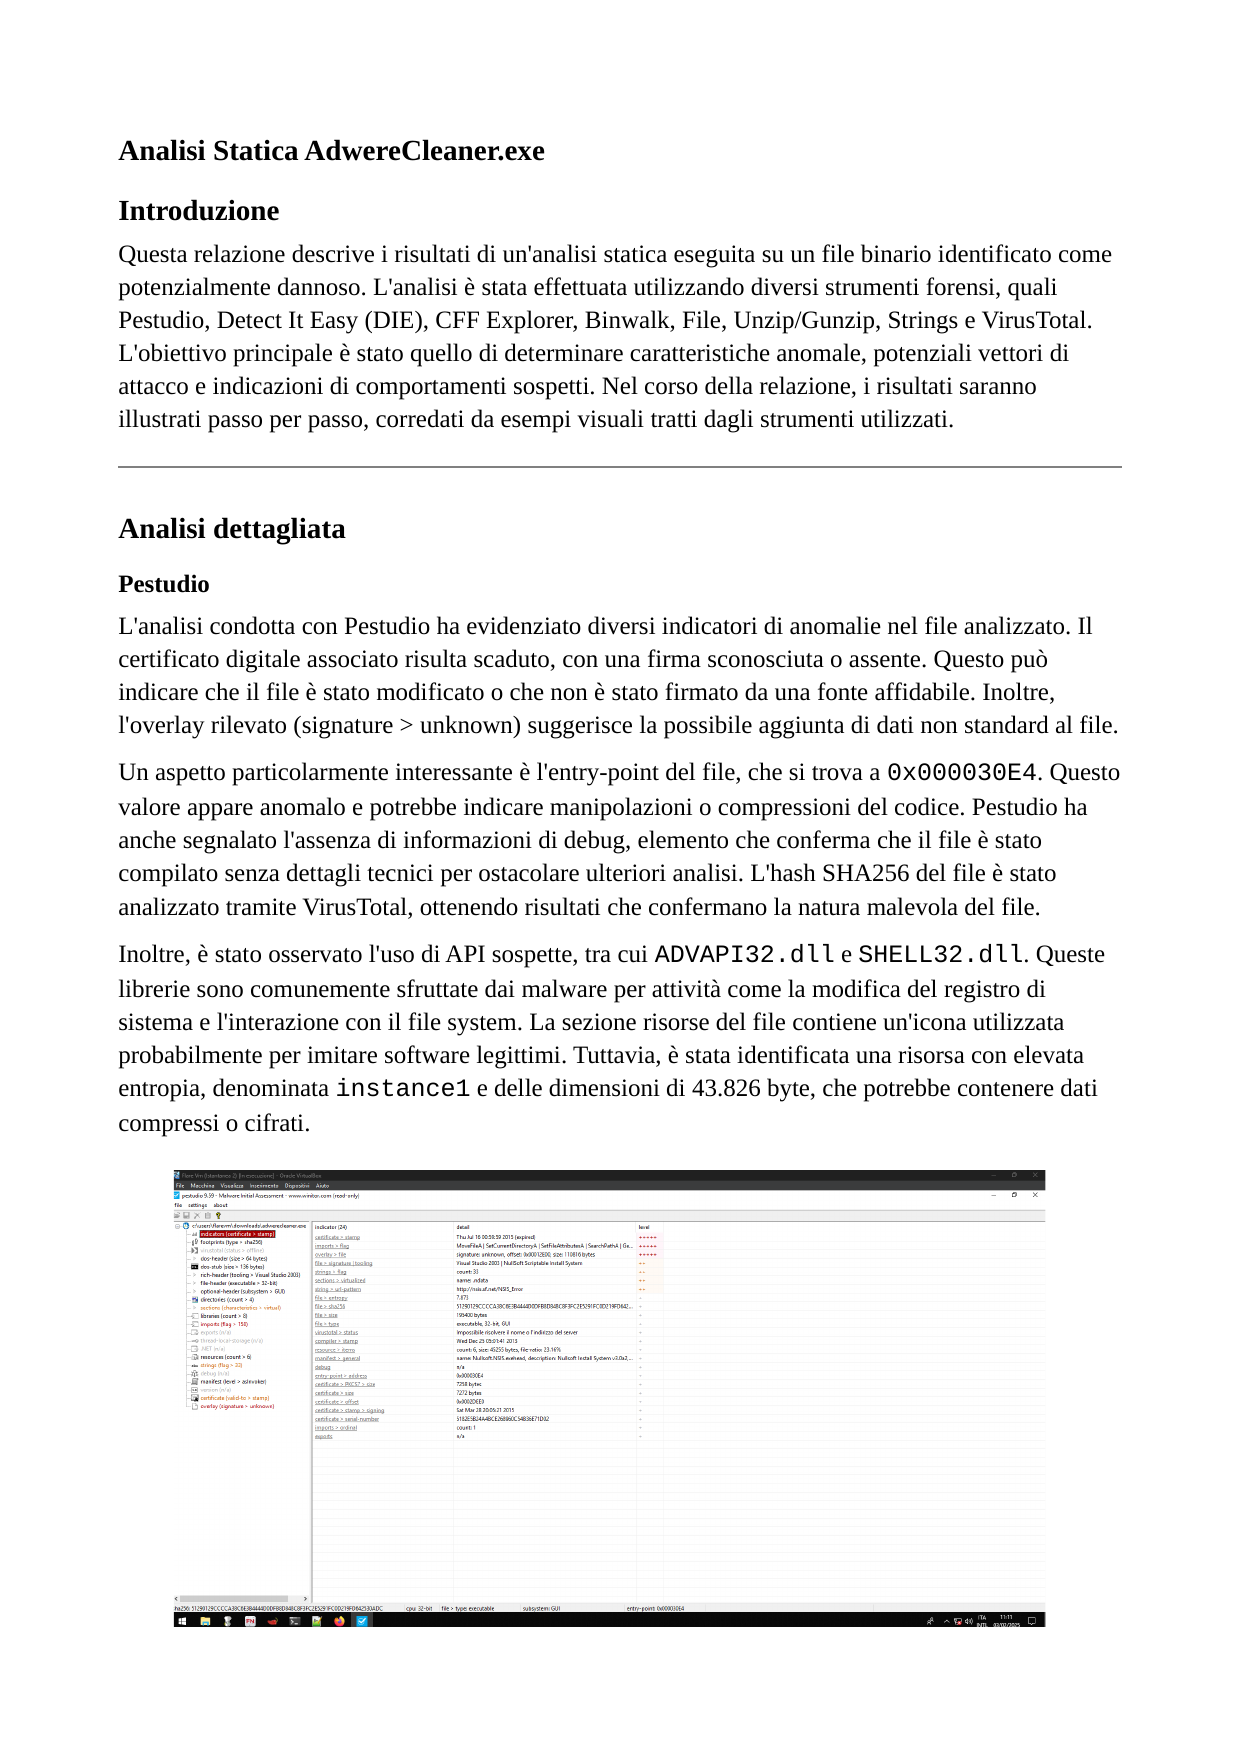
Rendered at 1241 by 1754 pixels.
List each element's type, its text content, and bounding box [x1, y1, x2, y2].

subtitle Introduzione [118, 193, 1122, 227]
text Un aspetto particolarmente interessante è l'entry-point del file, che si trova a 0x000030E4. Questo valore appare anomalo e potrebbe indicare manipolazioni o compressioni del codice. Pestudio ha anche segnalato l'assenza di informazioni di debug, elemento che conferma che il file è stato compilato senza dettagli tecnici per ostacolare ulteriori analisi. L'hash SHA256 del file è stato analizzato tramite VirusTotal, ottenendo risultati che confermano la natura malevola del file. [118, 757, 1122, 920]
text Questa relazione descrive i risultati di un'analisi statica eseguita su un file binario identificato come potenzialmente dannoso. L'analisi è stata effettuata utilizzando diversi strumenti forensi, quali Pestudio, Detect It Easy (DIE), CFF Explorer, Binwalk, File, Unzip/Gunzip, Strings e VirusTotal. L'obiettivo principale è stato quello di determinare caratteristiche anomale, potenziali vettori di attacco e indicazioni di comportamenti sospetti. Nel corso della relazione, i risultati saranno illustrati passo per passo, corredati da esempi visuali tratti dagli strumenti utilizzati. [118, 239, 1122, 433]
subtitle Analisi Statica AdwereCleaner.exe [118, 133, 1122, 166]
subtitle Analisi dettagliata [118, 511, 1122, 544]
text L'analisi condotta con Pestudio ha evidenziato diversi indicatori di anomalie nel file analizzato. Il certificato digitale associato risulta scaduto, con una firma sconosciuta o assente. Questo può indicare che il file è stato modificato o che non è stato firmato da una fonte affidabile. Inoltre, l'overlay rilevato (signature > unknown) suggerisce la possibile aggiunta di dati non standard al file. [118, 611, 1122, 738]
subtitle Pestudio [118, 569, 1122, 598]
picture [173, 1170, 1046, 1627]
text Inoltre, è stato osservato l'uso di API sospette, tra cui ADVAPI32.dll e SHELL32.dll. Queste librerie sono comunemente sfruttate dai malware per attività come la modifica del registro di sistema e l'interazione con il file system. La sezione risorse del file contiene un'icona utilizzata probabilmente per imitare software legittimi. Tuttavia, è stata identificata una risorsa con elevata entropia, denominata instance1 e delle dimensioni di 43.826 byte, che potrebbe contenere dati compressi o cifrati. [118, 939, 1122, 1137]
